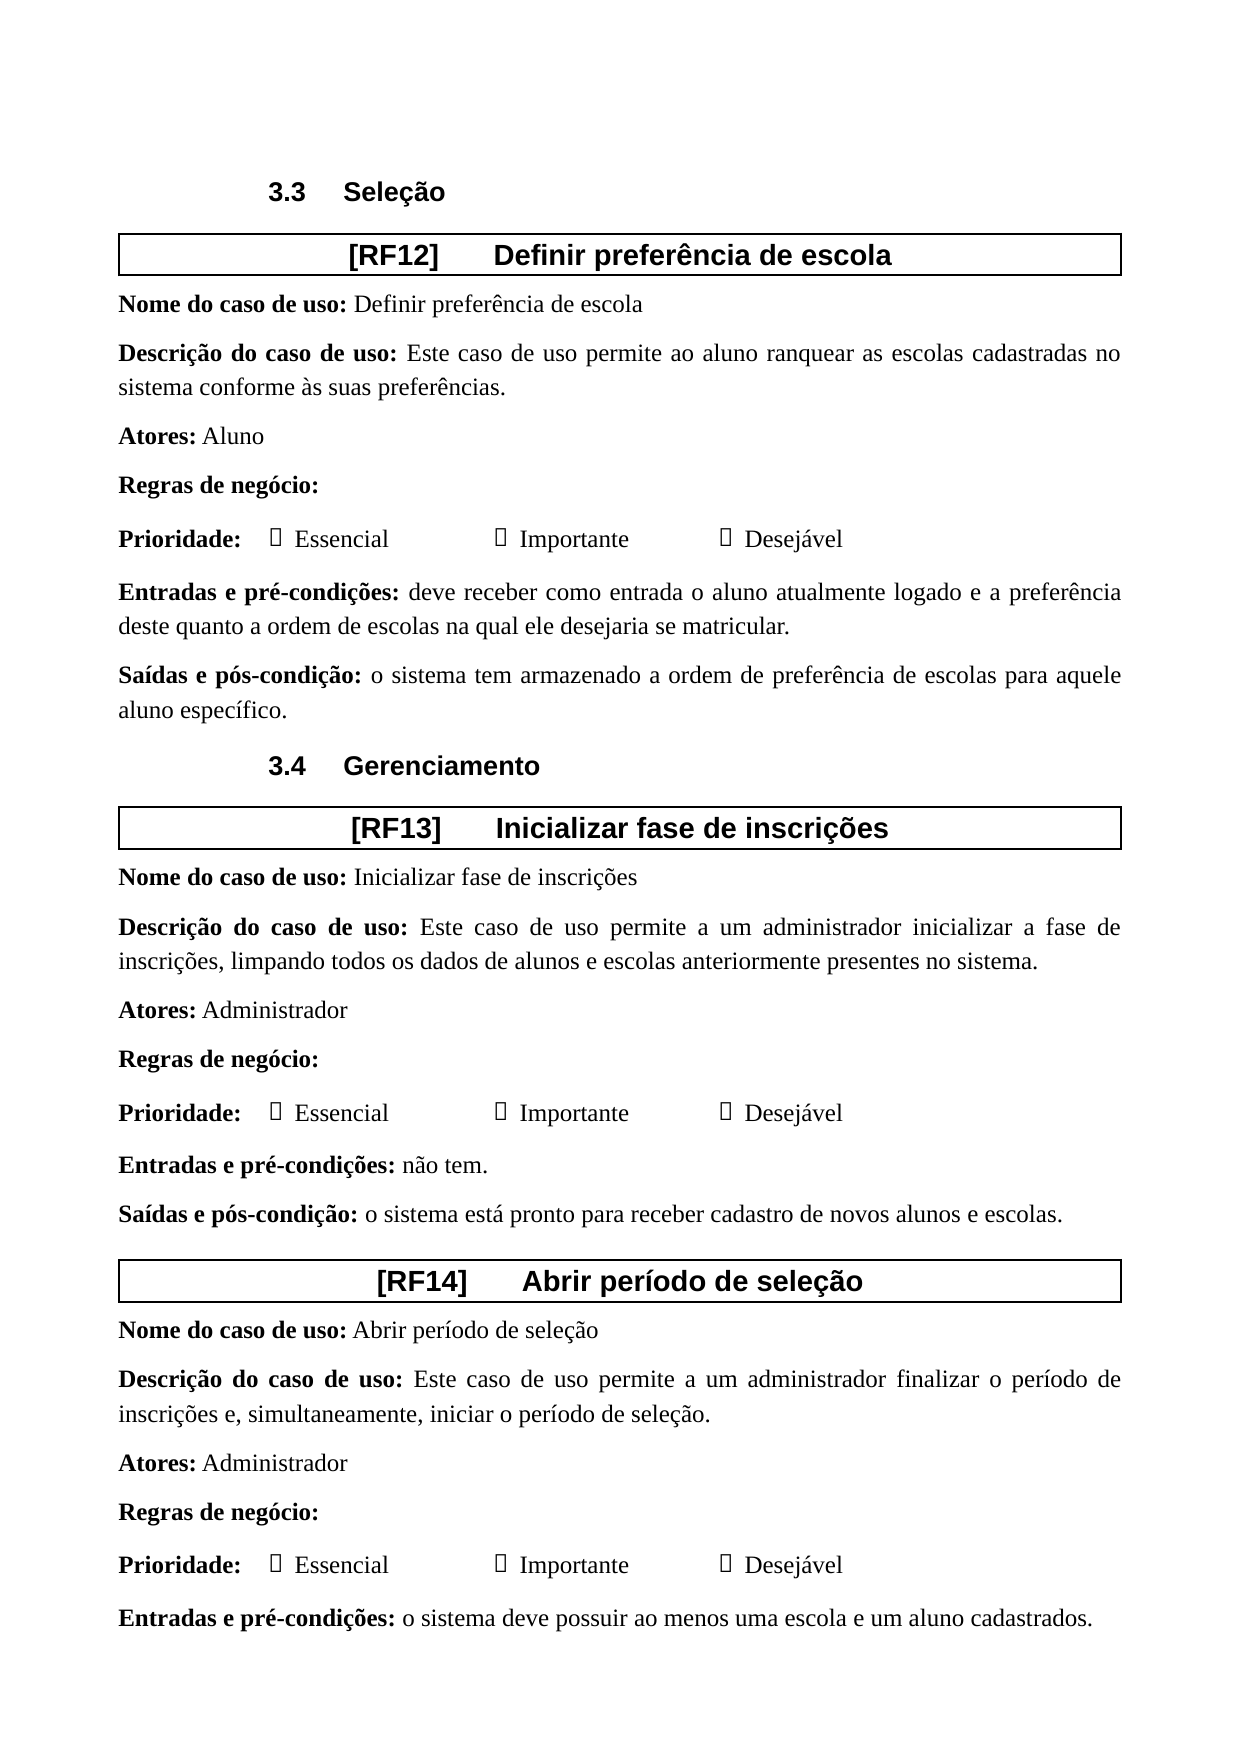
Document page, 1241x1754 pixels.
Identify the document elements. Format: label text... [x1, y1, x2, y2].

text Prioridade:  Essencial  Importante  Desejável [118, 519, 1122, 555]
text Atores: Administrador [118, 995, 1122, 1024]
text Descrição do caso de uso: Este caso de uso permite ao aluno ranquear as escolas cadastradas no sistema conforme às suas preferências. [118, 338, 1122, 401]
text Descrição do caso de uso: Este caso de uso permite a um administrador inicializar a fase de inscrições, limpando todos os dados de alunos e escolas anteriormente presentes no sistema. [118, 912, 1122, 975]
text Nome do caso de uso: Inicializar fase de inscrições [118, 862, 1122, 891]
subtitle Definir preferência de escola [120, 235, 1120, 274]
subtitle Seleção [268, 176, 1122, 208]
subtitle Inicializar fase de inscrições [120, 808, 1120, 848]
text Prioridade:  Essencial  Importante  Desejável [118, 1093, 1122, 1129]
text Nome do caso de uso: Abrir período de seleção [118, 1315, 1122, 1344]
subtitle Gerenciamento [268, 750, 1122, 781]
text Entradas e pré-condições: não tem. [118, 1150, 1122, 1179]
text Regras de negócio: [118, 1497, 1122, 1526]
text Saídas e pós-condição: o sistema está pronto para receber cadastro de novos alunos e escolas. [118, 1199, 1122, 1228]
text Saídas e pós-condição: o sistema tem armazenado a ordem de preferência de escolas para aquele aluno específico. [118, 660, 1122, 723]
text Descrição do caso de uso: Este caso de uso permite a um administrador finalizar o período de inscrições e, simultaneamente, iniciar o período de seleção. [118, 1364, 1122, 1427]
text Entradas e pré-condições: o sistema deve possuir ao menos uma escola e um aluno cadastrados. [118, 1603, 1122, 1632]
text Prioridade:  Essencial  Importante  Desejável [118, 1546, 1122, 1581]
text Entradas e pré-condições: deve receber como entrada o aluno atualmente logado e a preferência deste quanto a ordem de escolas na qual ele desejaria se matricular. [118, 577, 1122, 640]
text Regras de negócio: [118, 471, 1122, 499]
subtitle Abrir período de seleção [120, 1261, 1120, 1301]
text Atores: Administrador [118, 1448, 1122, 1476]
text Atores: Aluno [118, 421, 1122, 450]
text Regras de negócio: [118, 1044, 1122, 1073]
text Nome do caso de uso: Definir preferência de escola [118, 289, 1122, 318]
